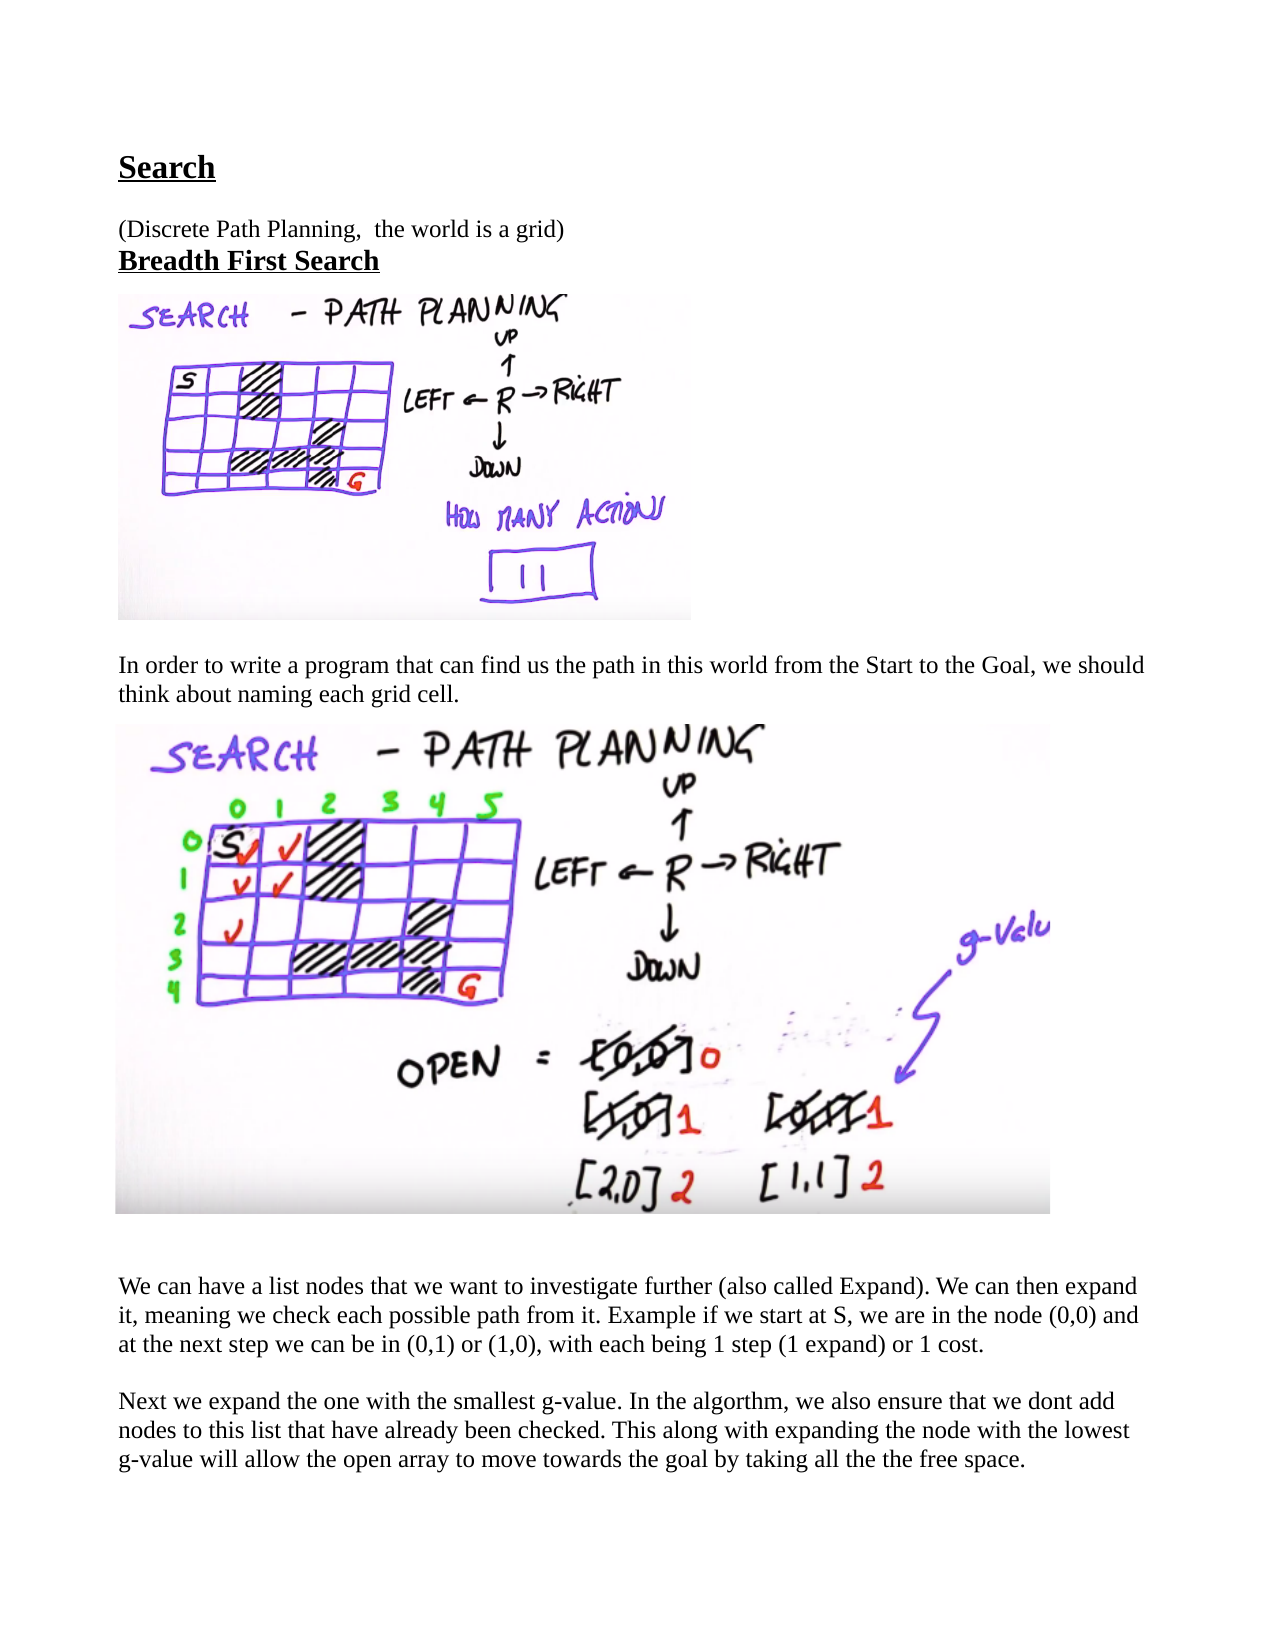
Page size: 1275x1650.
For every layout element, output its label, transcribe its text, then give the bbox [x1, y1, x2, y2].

text Breadth First Search [118, 243, 1157, 276]
text In order to write a program that can find us the path in this world from the Start to the Goal, we should think about naming each grid cell. [118, 650, 1157, 707]
text (Discrete Path Planning, the world is a grid) [118, 214, 1157, 243]
picture [118, 294, 691, 620]
text We can have a list nodes that we want to investigate further (also called Expand). We can then expand it, meaning we check each possible path from it. Example if we start at S, we are in the node (0,0) and at the next step we can be in (0,1) or (1,0), with each being 1 step (1 expand) or 1 cost. [118, 1271, 1157, 1358]
text Search [118, 147, 1157, 185]
picture [115, 724, 1051, 1214]
text Next we expand the one with the smallest g-value. In the algorthm, we also ensure that we dont add nodes to this list that have already been checked. This along with expanding the node with the lowest g-value will allow the open array to move towards the goal by taking all the the free space. [118, 1386, 1157, 1473]
